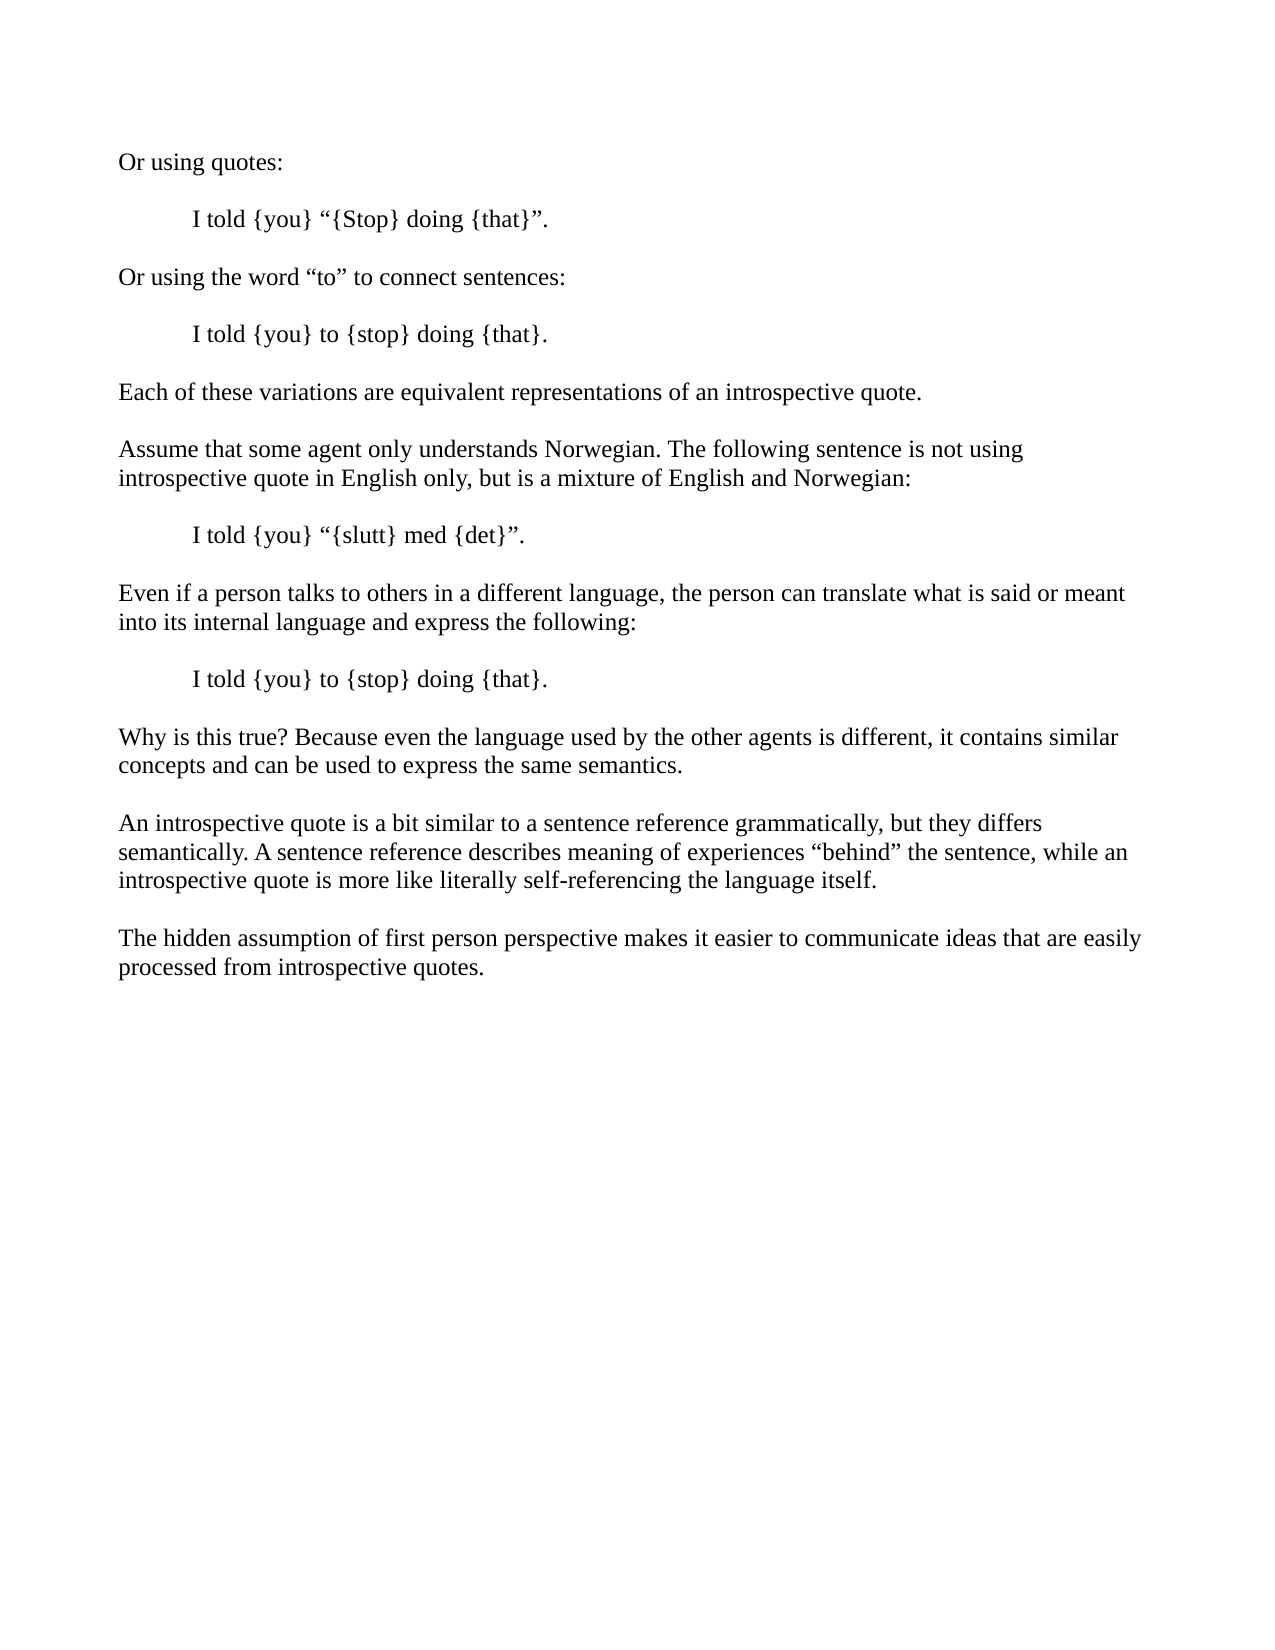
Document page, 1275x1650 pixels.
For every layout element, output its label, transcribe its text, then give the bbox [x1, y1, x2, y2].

text The hidden assumption of first person perspective makes it easier to communicate ideas that are easily processed from introspective quotes. [118, 923, 1157, 981]
text Or using the word “to” to connect sentences: [118, 262, 1157, 291]
text Assume that some agent only understands Norwegian. The following sentence is not using introspective quote in English only, but is a mixture of English and Norwegian: [118, 434, 1157, 492]
text I told {you} to {stop} doing {that}. [118, 319, 1157, 348]
text An introspective quote is a bit similar to a sentence reference grammatically, but they differs semantically. A sentence reference describes meaning of experiences “behind” the sentence, while an introspective quote is more like literally self-referencing the language itself. [118, 808, 1157, 894]
text I told {you} “{Stop} doing {that}”. [118, 204, 1157, 233]
text I told {you} to {stop} doing {that}. [118, 664, 1157, 693]
text Or using quotes: [118, 147, 1157, 176]
text Why is this true? Because even the language used by the other agents is different, it contains similar concepts and can be used to express the same semantics. [118, 722, 1157, 779]
text Even if a person talks to others in a different language, the person can translate what is said or meant into its internal language and express the following: [118, 578, 1157, 636]
text I told {you} “{slutt} med {det}”. [118, 521, 1157, 549]
text Each of these variations are equivalent representations of an introspective quote. [118, 377, 1157, 406]
